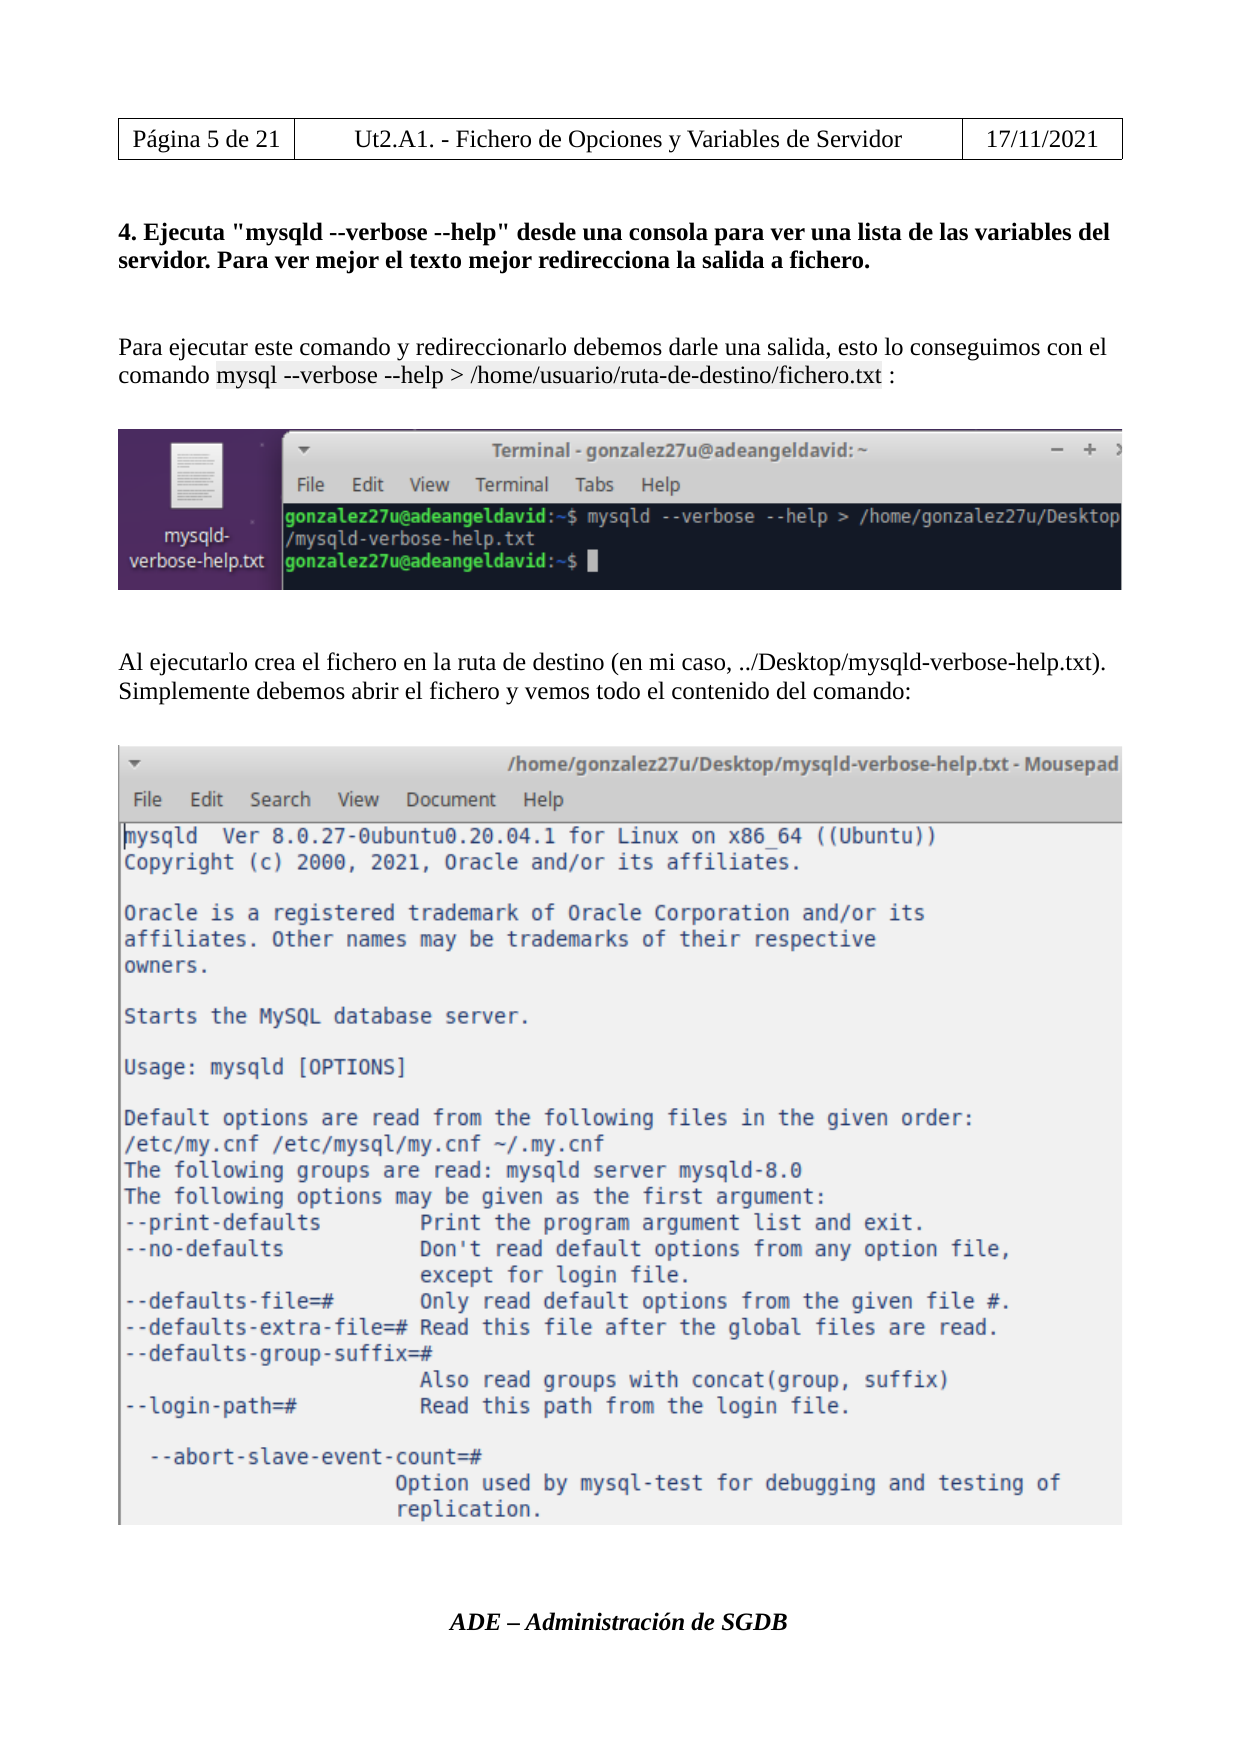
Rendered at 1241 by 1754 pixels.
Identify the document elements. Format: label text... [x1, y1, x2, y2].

picture [118, 745, 1123, 1525]
text Para ejecutar este comando y redireccionarlo debemos darle una salida, esto lo conseguimos con el comando mysql --verbose --help > /home/usuario/ruta-de-destino/fichero.txt : [118, 332, 1122, 389]
picture [118, 429, 1123, 590]
text Al ejecutarlo crea el fichero en la ruta de destino (en mi caso, ../Desktop/mysqld-verbose-help.txt). Simplemente debemos abrir el fichero y vemos todo el contenido del comando: [118, 647, 1122, 705]
text 4. Ejecuta "mysqld --verbose --help" desde una consola para ver una lista de las variables del servidor. Para ver mejor el texto mejor redirecciona la salida a fichero. [118, 217, 1122, 274]
